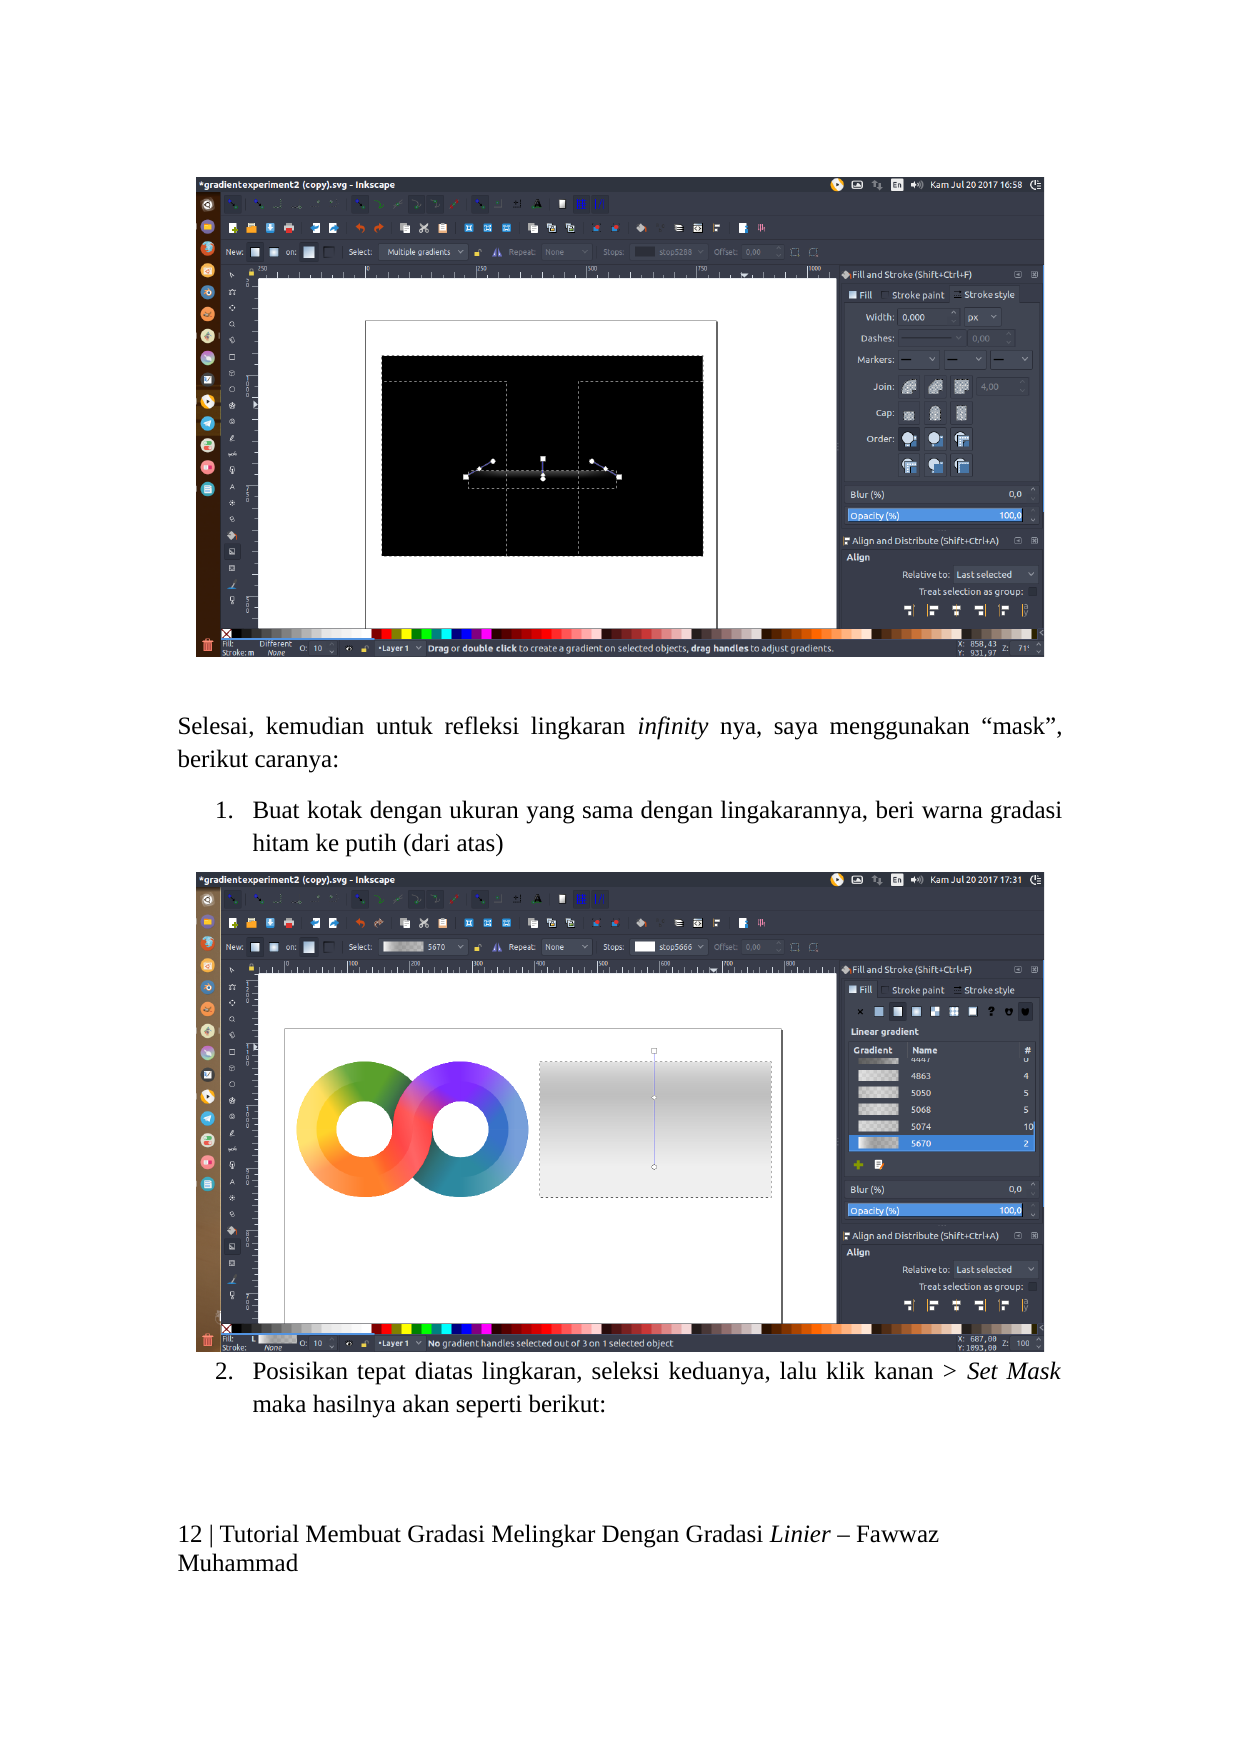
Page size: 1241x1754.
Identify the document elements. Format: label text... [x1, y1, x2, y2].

list Posisikan tepat diatas lingkaran, seleksi keduanya, lalu klik kanan > Set Mask maka hasilnya akan seperti berikut: [215, 879, 1063, 1418]
picture [196, 872, 1045, 1352]
picture [196, 177, 1045, 657]
list Buat kotak dengan ukuran yang sama dengan lingakarannya, beri warna gradasi hitam ke putih (dari atas) [215, 795, 1063, 857]
text Selesai, kemudian untuk refleksi lingkaran infinity nya, saya menggunakan “mask”, berikut caranya: [177, 711, 1063, 773]
